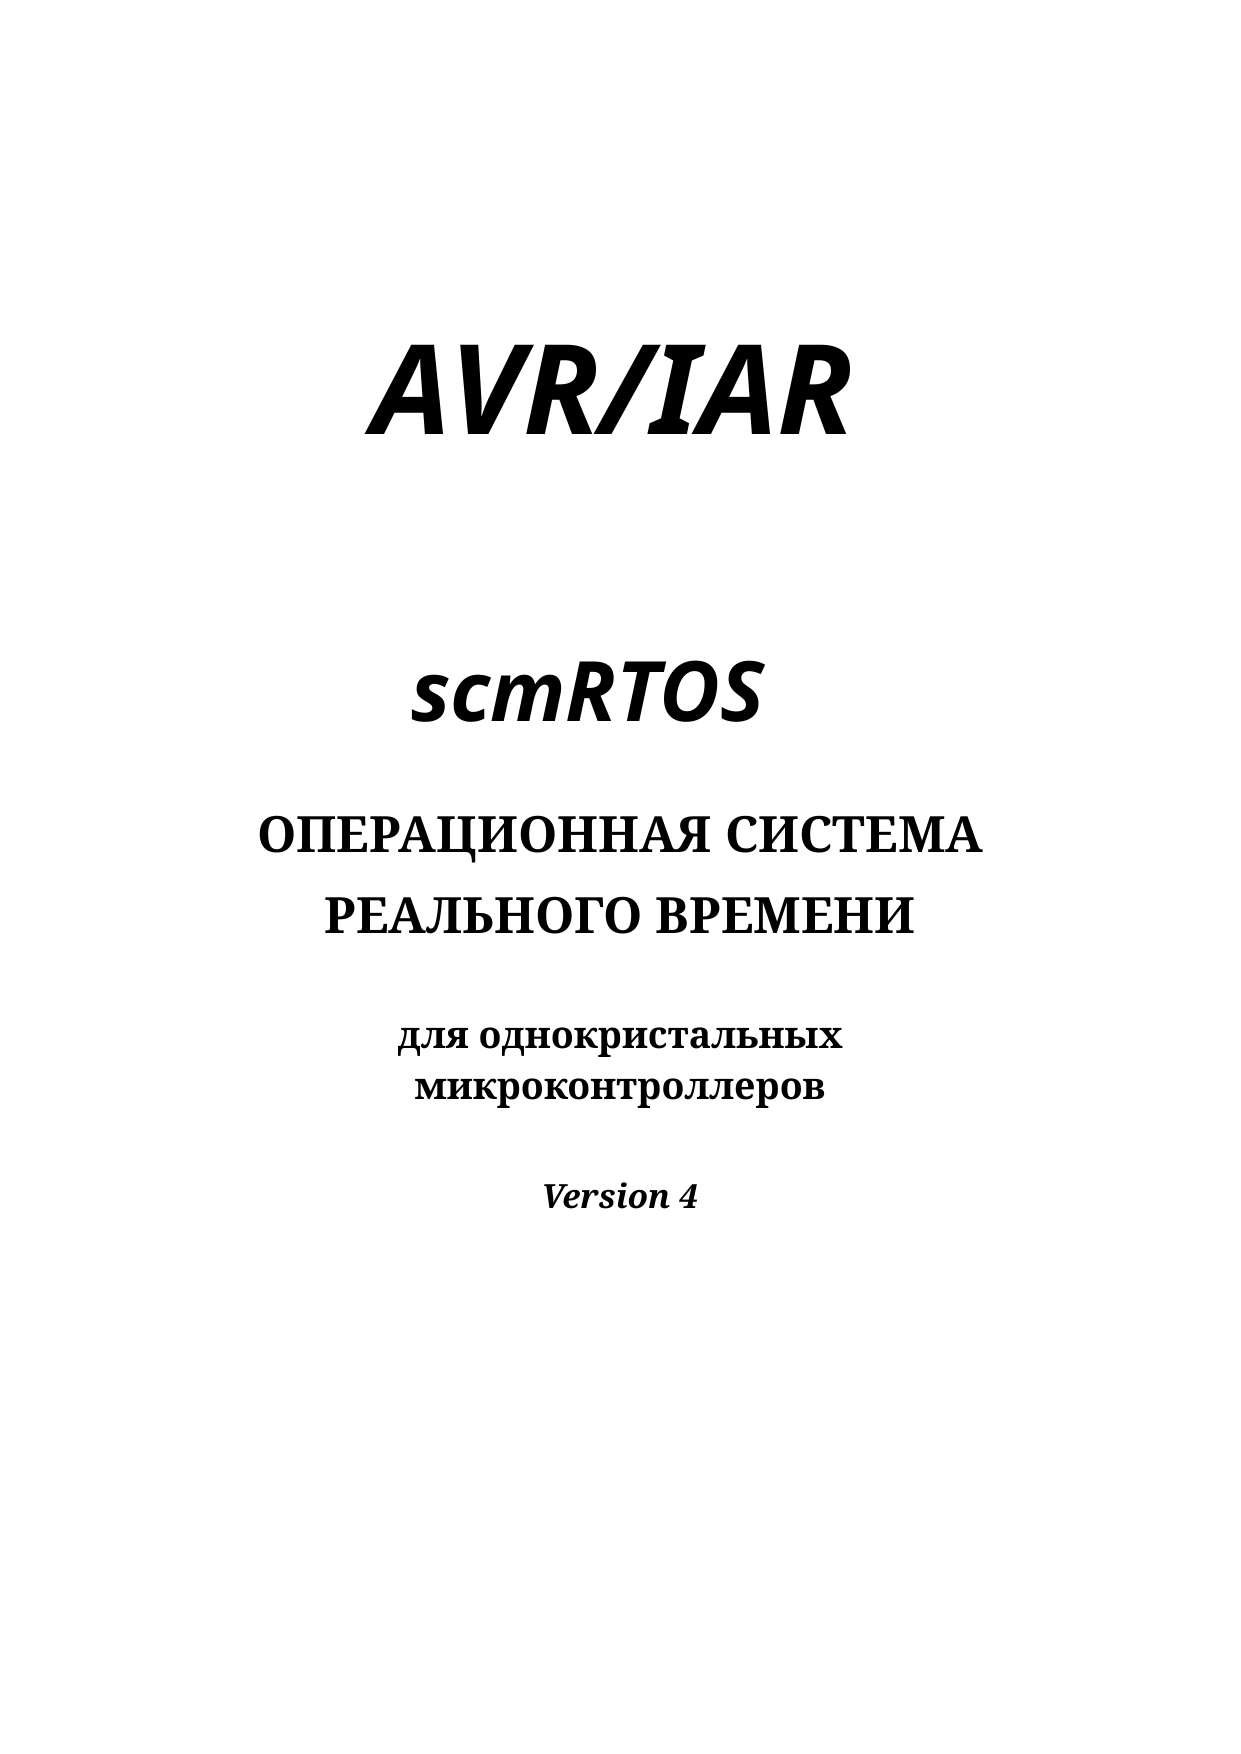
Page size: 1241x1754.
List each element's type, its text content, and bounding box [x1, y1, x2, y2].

text Version 4 [120, 1173, 1122, 1218]
text РЕАЛЬНОГО ВРЕМЕНИ [118, 880, 1122, 948]
text ОПЕРАЦИОННАЯ СИСТЕМА [118, 799, 1122, 868]
text микроконтроллеров [118, 1060, 1122, 1111]
text scmRTOS [411, 632, 1122, 746]
text AVR/IAR [118, 301, 1122, 471]
text для однокристальных [118, 1009, 1122, 1060]
